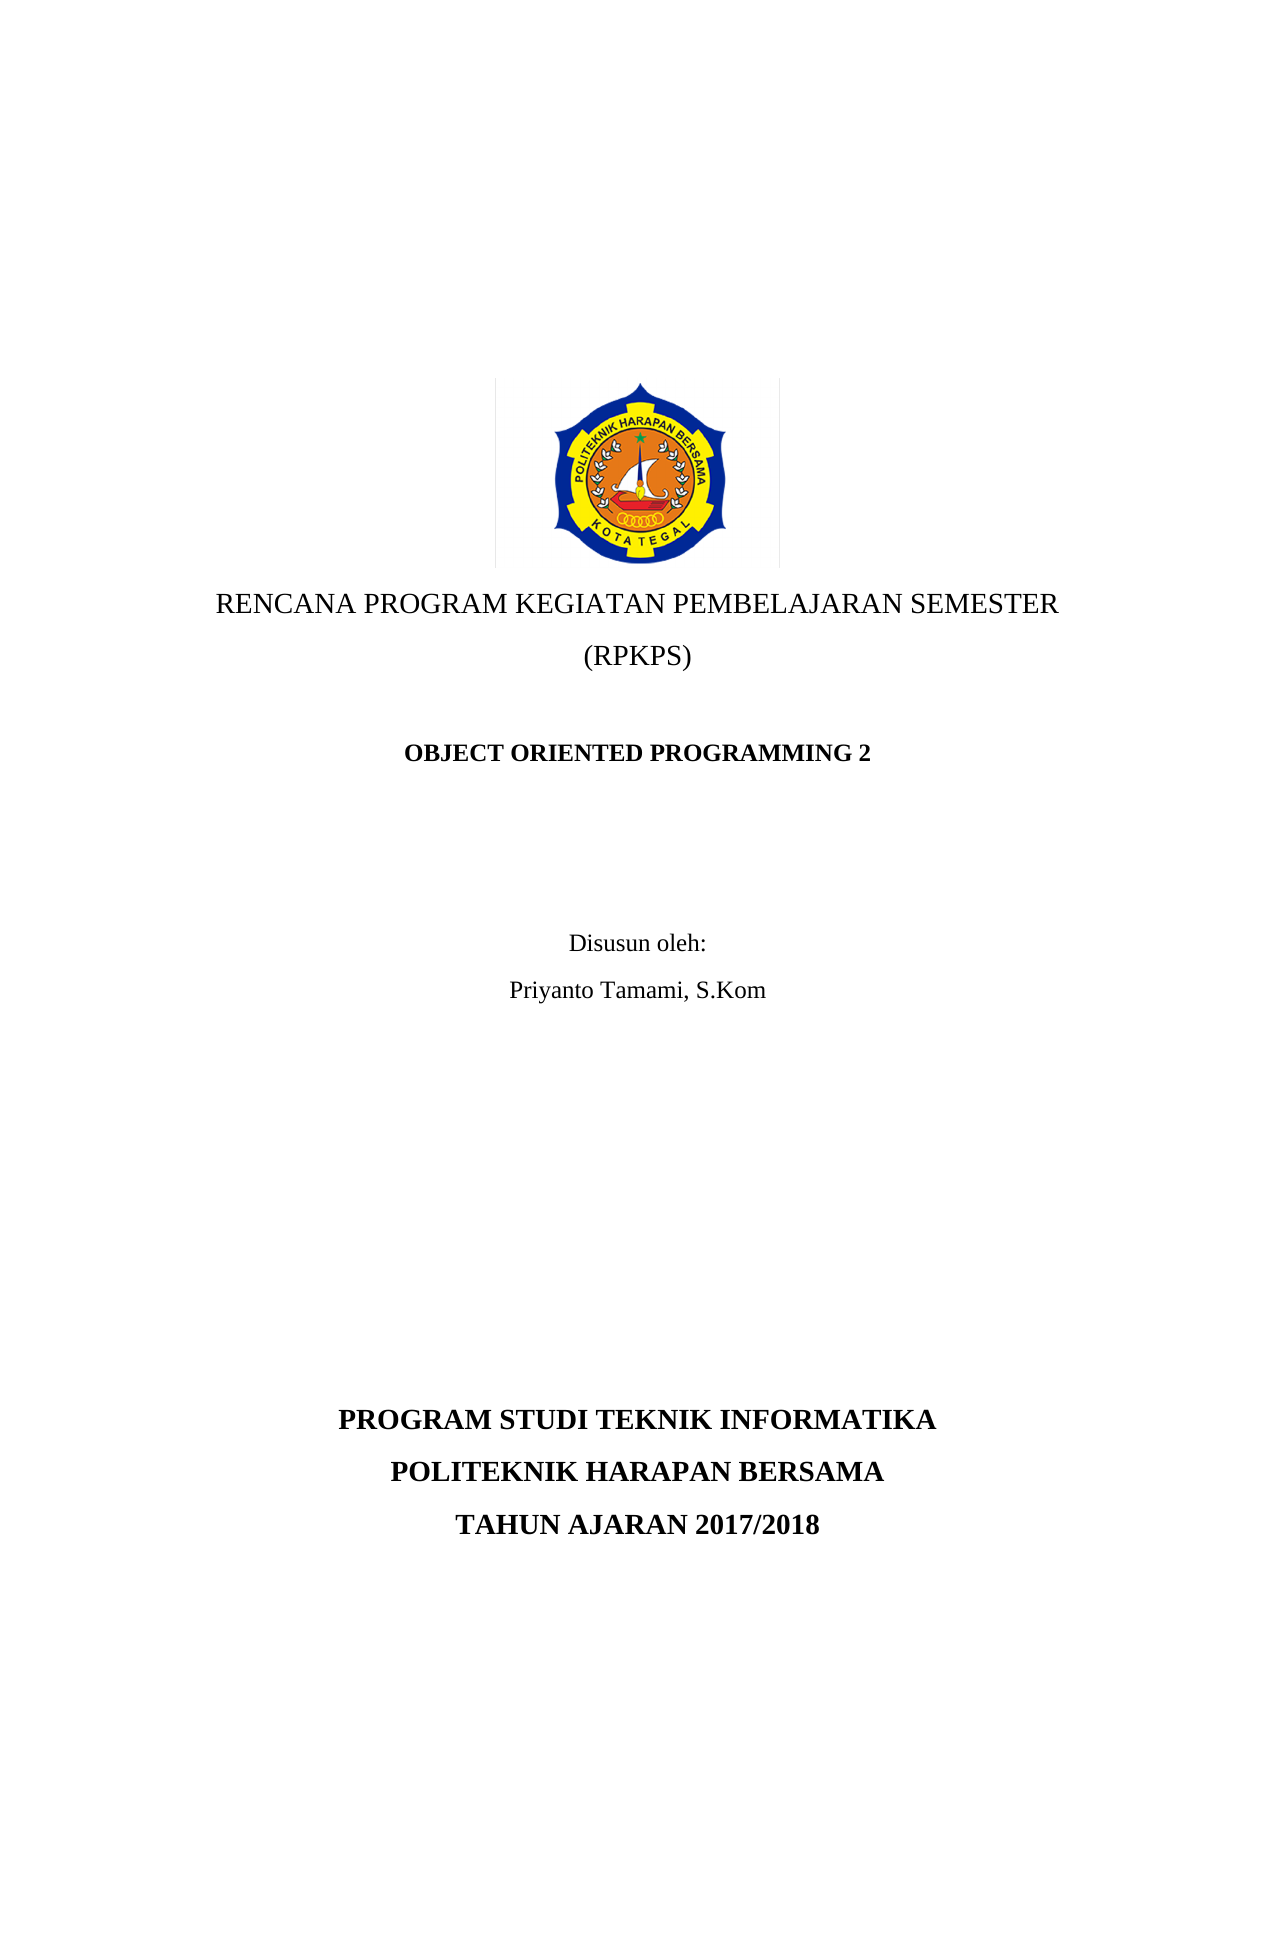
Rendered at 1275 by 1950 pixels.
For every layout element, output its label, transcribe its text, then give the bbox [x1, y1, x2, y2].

text Priyanto Tamami, S.Kom [177, 975, 1098, 1004]
picture [495, 378, 780, 568]
text (RPKPS) [177, 638, 1098, 672]
text TAHUN AJARAN 2017/2018 [177, 1507, 1098, 1540]
text Disusun oleh: [177, 928, 1098, 957]
text OBJECT ORIENTED PROGRAMMING 2 [177, 738, 1098, 767]
text PROGRAM STUDI TEKNIK INFORMATIKA [177, 1402, 1098, 1435]
text POLITEKNIK HARAPAN BERSAMA [177, 1454, 1098, 1488]
text RENCANA PROGRAM KEGIATAN PEMBELAJARAN SEMESTER [177, 586, 1098, 619]
